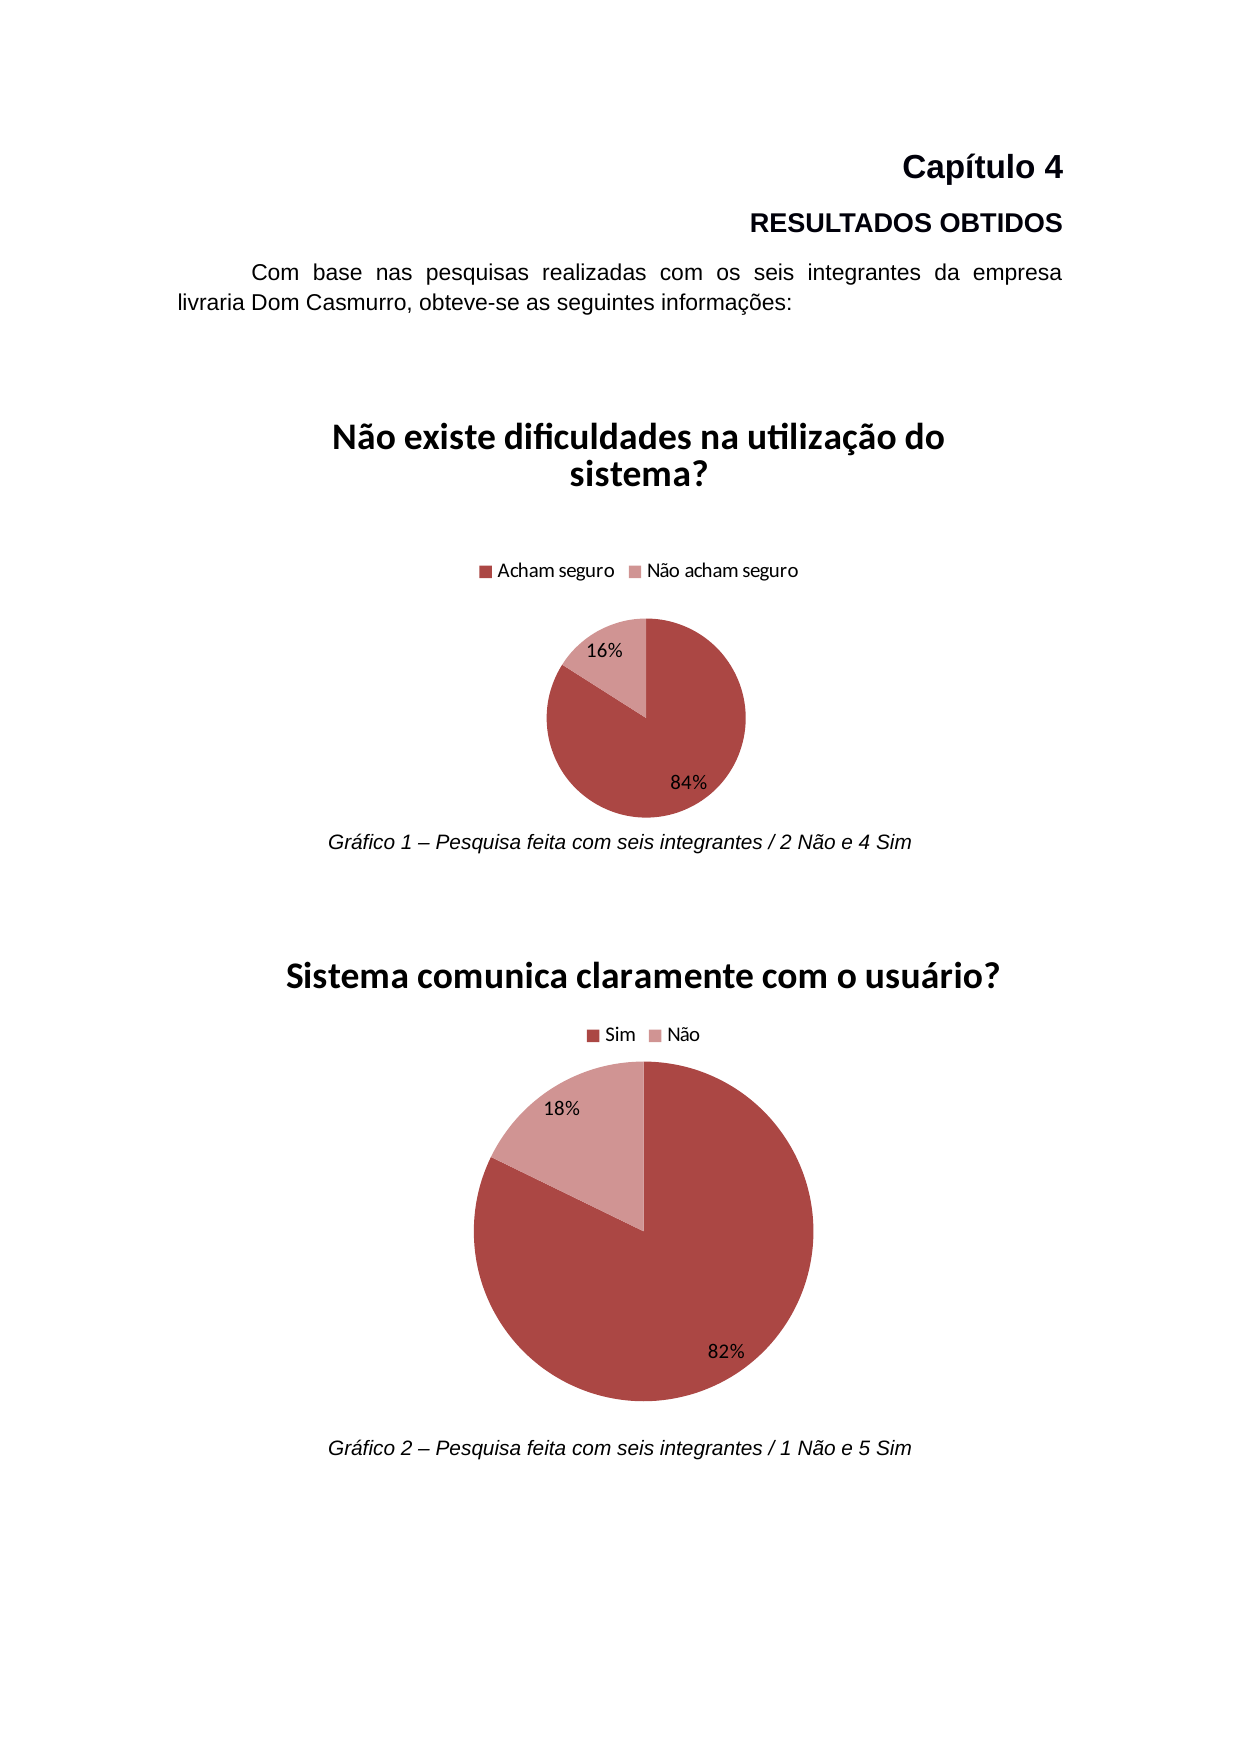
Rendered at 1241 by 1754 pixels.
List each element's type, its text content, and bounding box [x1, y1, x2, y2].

text RESULTADOS OBTIDOS [177, 207, 1063, 238]
text Capítulo 4 [177, 148, 1063, 186]
text Gráfico 1 – Pesquisa feita com seis integrantes / 2 Não e 4 Sim [177, 393, 1063, 854]
text Gráfico 2 – Pesquisa feita com seis integrantes / 1 Não e 5 Sim [177, 1436, 1063, 1460]
text Com base nas pesquisas realizadas com os seis integrantes da empresa livraria Dom Casmurro, obteve-se as seguintes informações: [177, 259, 1063, 316]
